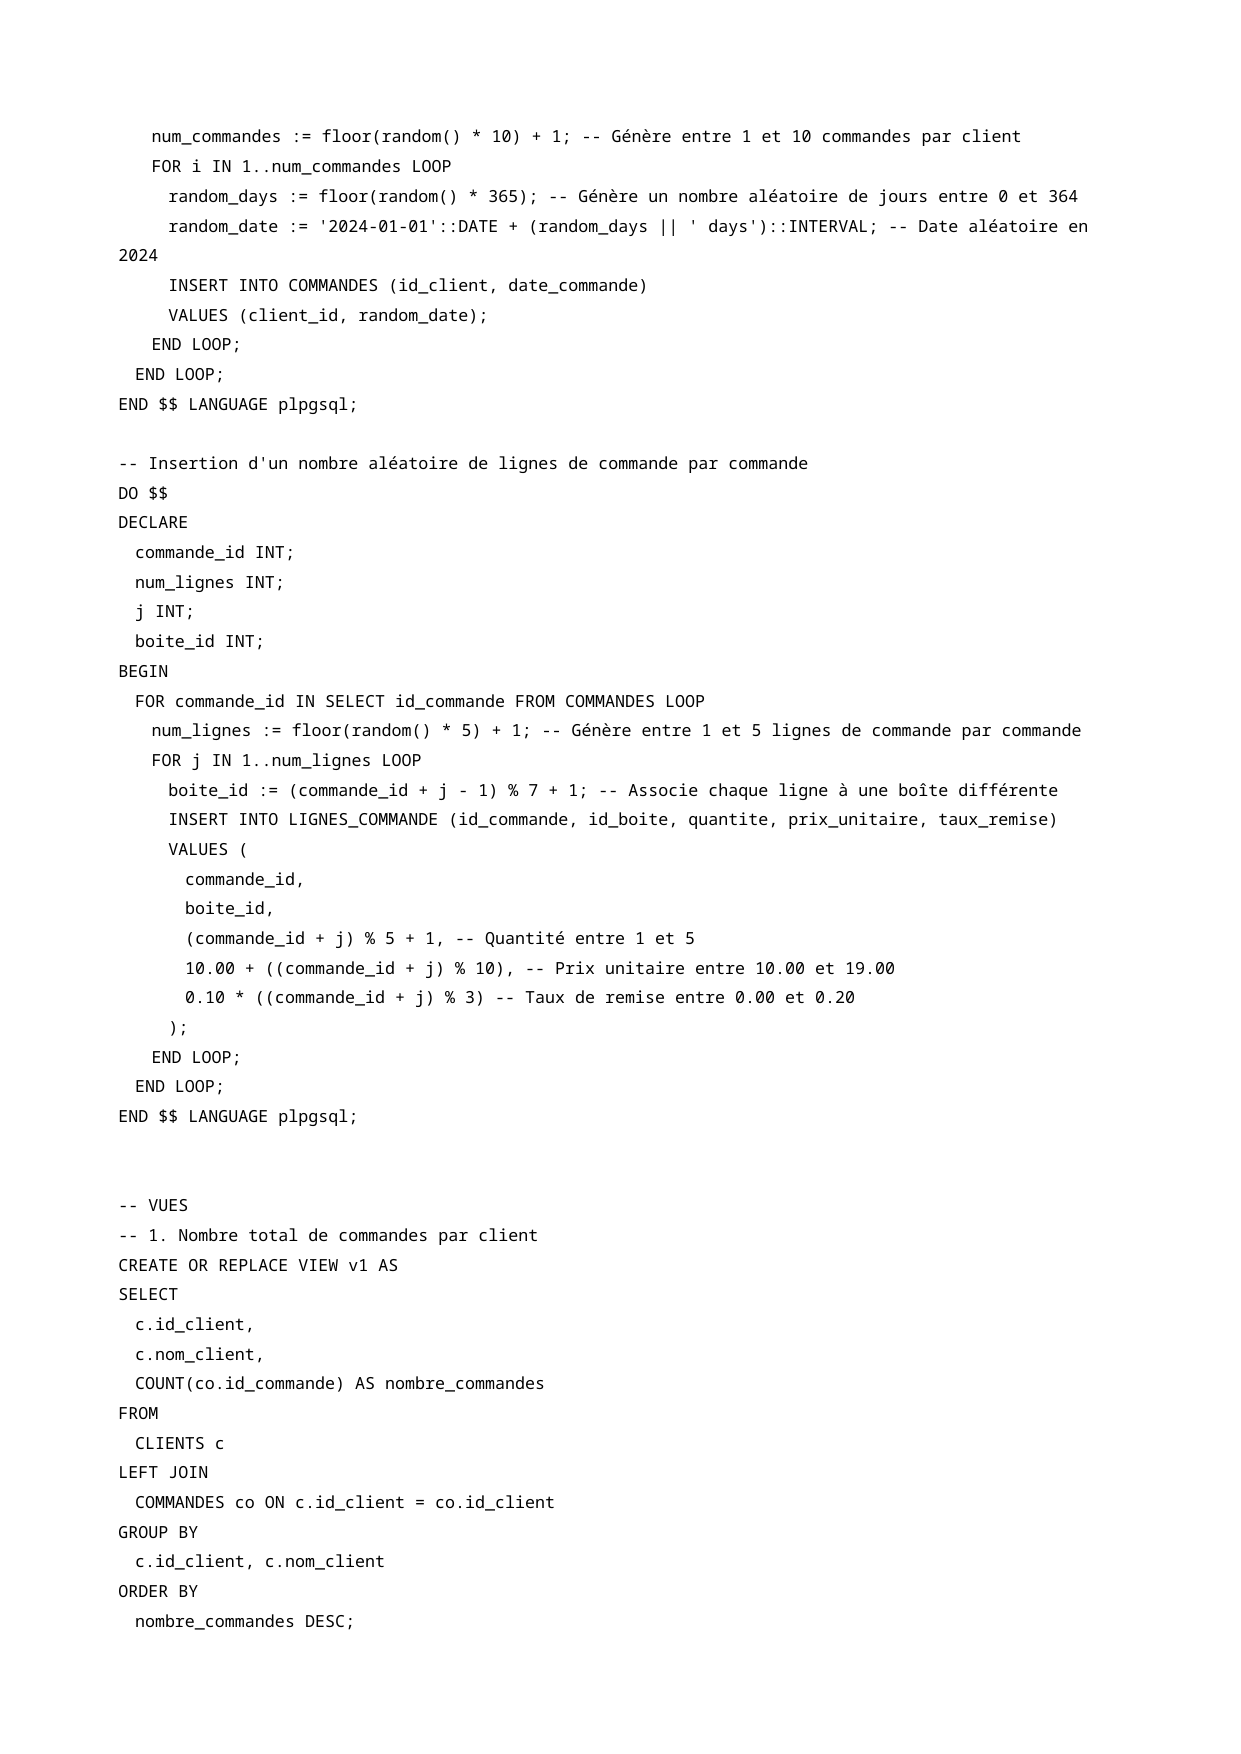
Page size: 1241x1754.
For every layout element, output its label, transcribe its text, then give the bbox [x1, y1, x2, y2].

text -- VUES [118, 1187, 1122, 1217]
text CLIENTS c [118, 1424, 1122, 1454]
text FROM [118, 1395, 1122, 1424]
text DO $$ [118, 474, 1122, 504]
text commande_id INT; [118, 534, 1122, 563]
text FOR i IN 1..num_commandes LOOP [118, 148, 1122, 177]
text END LOOP; [118, 326, 1122, 356]
text boite_id INT; [118, 623, 1122, 652]
text FOR j IN 1..num_lignes LOOP [118, 742, 1122, 771]
text c.nom_client, [118, 1335, 1122, 1365]
text 10.00 + ((commande_id + j) % 10), -- Prix unitaire entre 10.00 et 19.00 [118, 949, 1122, 979]
text END $$ LANGUAGE plpgsql; [118, 385, 1122, 415]
text c.id_client, [118, 1306, 1122, 1335]
text INSERT INTO COMMANDES (id_client, date_commande) [118, 267, 1122, 296]
text END $$ LANGUAGE plpgsql; [118, 1098, 1122, 1127]
text VALUES ( [118, 831, 1122, 860]
text BEGIN [118, 652, 1122, 682]
text VALUES (client_id, random_date); [118, 296, 1122, 326]
text LEFT JOIN [118, 1454, 1122, 1484]
text random_days := floor(random() * 365); -- Génère un nombre aléatoire de jours entre 0 et 364 [118, 177, 1122, 207]
text random_date := '2024-01-01'::DATE + (random_days || ' days')::INTERVAL; -- Date aléatoire en 2024 [118, 207, 1122, 267]
text boite_id := (commande_id + j - 1) % 7 + 1; -- Associe chaque ligne à une boîte différente [118, 771, 1122, 801]
text ORDER BY [118, 1573, 1122, 1602]
text commande_id, [118, 860, 1122, 890]
text FOR commande_id IN SELECT id_commande FROM COMMANDES LOOP [118, 682, 1122, 712]
text 0.10 * ((commande_id + j) % 3) -- Taux de remise entre 0.00 et 0.20 [118, 979, 1122, 1009]
text boite_id, [118, 890, 1122, 920]
text -- Insertion d'un nombre aléatoire de lignes de commande par commande [118, 445, 1122, 474]
text -- 1. Nombre total de commandes par client [118, 1217, 1122, 1246]
text num_lignes := floor(random() * 5) + 1; -- Génère entre 1 et 5 lignes de commande par commande [118, 712, 1122, 742]
text (commande_id + j) % 5 + 1, -- Quantité entre 1 et 5 [118, 920, 1122, 949]
text END LOOP; [118, 1068, 1122, 1098]
text num_lignes INT; [118, 563, 1122, 593]
text ); [118, 1009, 1122, 1038]
text COUNT(co.id_commande) AS nombre_commandes [118, 1365, 1122, 1395]
text SELECT [118, 1276, 1122, 1306]
text DECLARE [118, 504, 1122, 534]
text INSERT INTO LIGNES_COMMANDE (id_commande, id_boite, quantite, prix_unitaire, taux_remise) [118, 801, 1122, 831]
text CREATE OR REPLACE VIEW v1 AS [118, 1246, 1122, 1276]
text END LOOP; [118, 356, 1122, 385]
text c.id_client, c.nom_client [118, 1543, 1122, 1573]
text END LOOP; [118, 1038, 1122, 1068]
text nombre_commandes DESC; [118, 1602, 1122, 1632]
text num_commandes := floor(random() * 10) + 1; -- Génère entre 1 et 10 commandes par client [118, 118, 1122, 148]
text COMMANDES co ON c.id_client = co.id_client [118, 1484, 1122, 1513]
text j INT; [118, 593, 1122, 623]
text GROUP BY [118, 1513, 1122, 1543]
